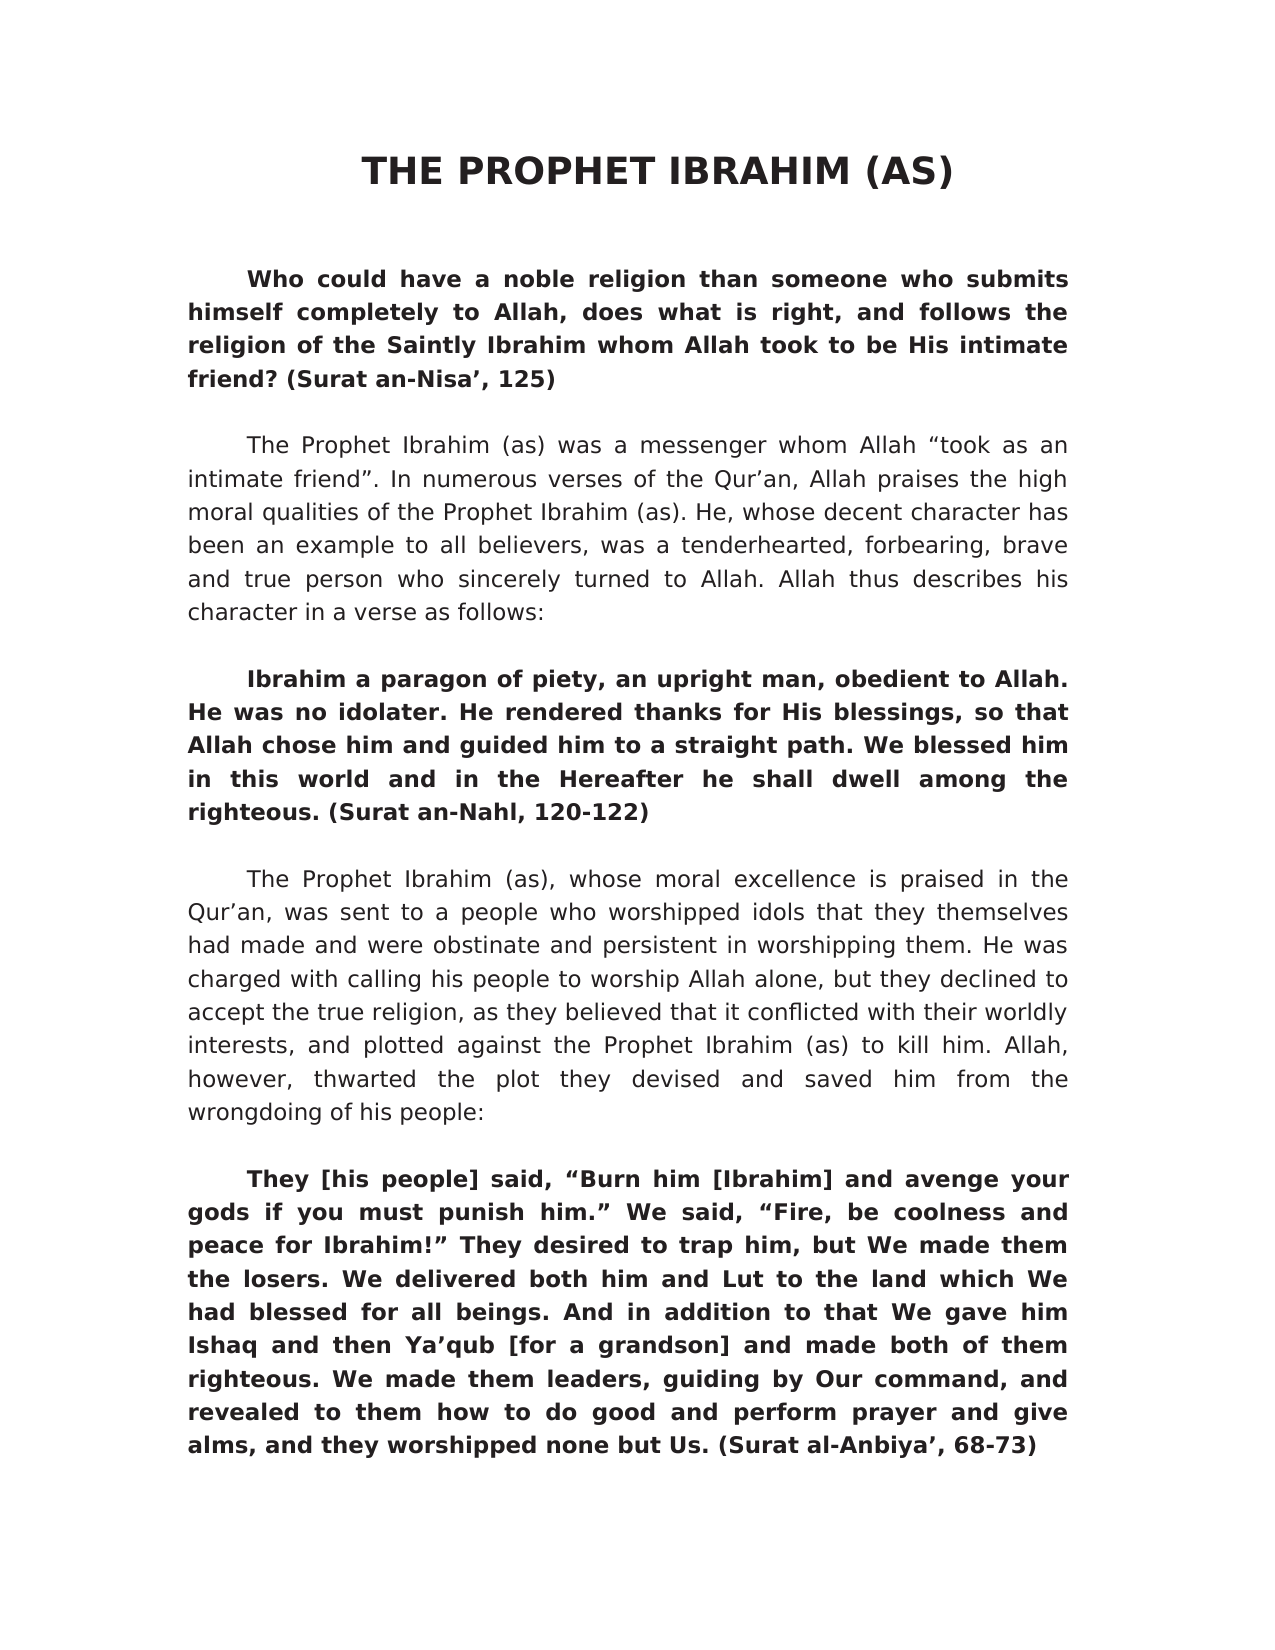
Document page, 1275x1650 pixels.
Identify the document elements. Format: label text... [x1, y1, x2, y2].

text Ibrahim a paragon of piety, an upright man, obedient to Allah. He was no idolater. He rendered thanks for His blessings, so that Allah chose him and guided him to a straight path. We blessed him in this world and in the Hereafter he shall dwell among the righteous. (Surat an-Nahl, 120-122) [187, 660, 1070, 827]
text They [his people] said, “Burn him [Ibrahim] and avenge your gods if you must punish him.” We said, “Fire, be coolness and peace for Ibrahim!” They desired to trap him, but We made them the losers. We delivered both him and Lut to the land which We had blessed for all beings. And in addition to that We gave him Ishaq and then Ya’qub [for a grandson] and made both of them righteous. We made them leaders, guiding by Our command, and revealed to them how to do good and perform prayer and give alms, and they worshipped none but Us. (Surat al-Anbiya’, 68-73) [187, 1160, 1070, 1460]
text Who could have a noble religion than someone who submits himself completely to Allah, does what is right, and follows the religion of the Saintly Ibrahim whom Allah took to be His intimate friend? (Surat an-Nisa’, 125) [187, 260, 1070, 394]
text The Prophet Ibrahim (as), whose moral excellence is praised in the Qur’an, was sent to a people who worshipped idols that they themselves had made and were obstinate and persistent in worshipping them. He was charged with calling his people to worship Allah alone, but they declined to accept the true religion, as they believed that it conflicted with their worldly interests, and plotted against the Prophet Ibrahim (as) to kill him. Allah, however, thwarted the plot they devised and saved him from the wrongdoing of his people: [187, 860, 1070, 1127]
text THE PROPHET IBRAHIM (AS) [187, 150, 1070, 194]
text The Prophet Ibrahim (as) was a messenger whom Allah “took as an intimate friend”. In numerous verses of the Qur’an, Allah praises the high moral qualities of the Prophet Ibrahim (as). He, whose decent character has been an example to all believers, was a tenderhearted, forbearing, brave and true person who sincerely turned to Allah. Allah thus describes his character in a verse as follows: [187, 427, 1070, 627]
